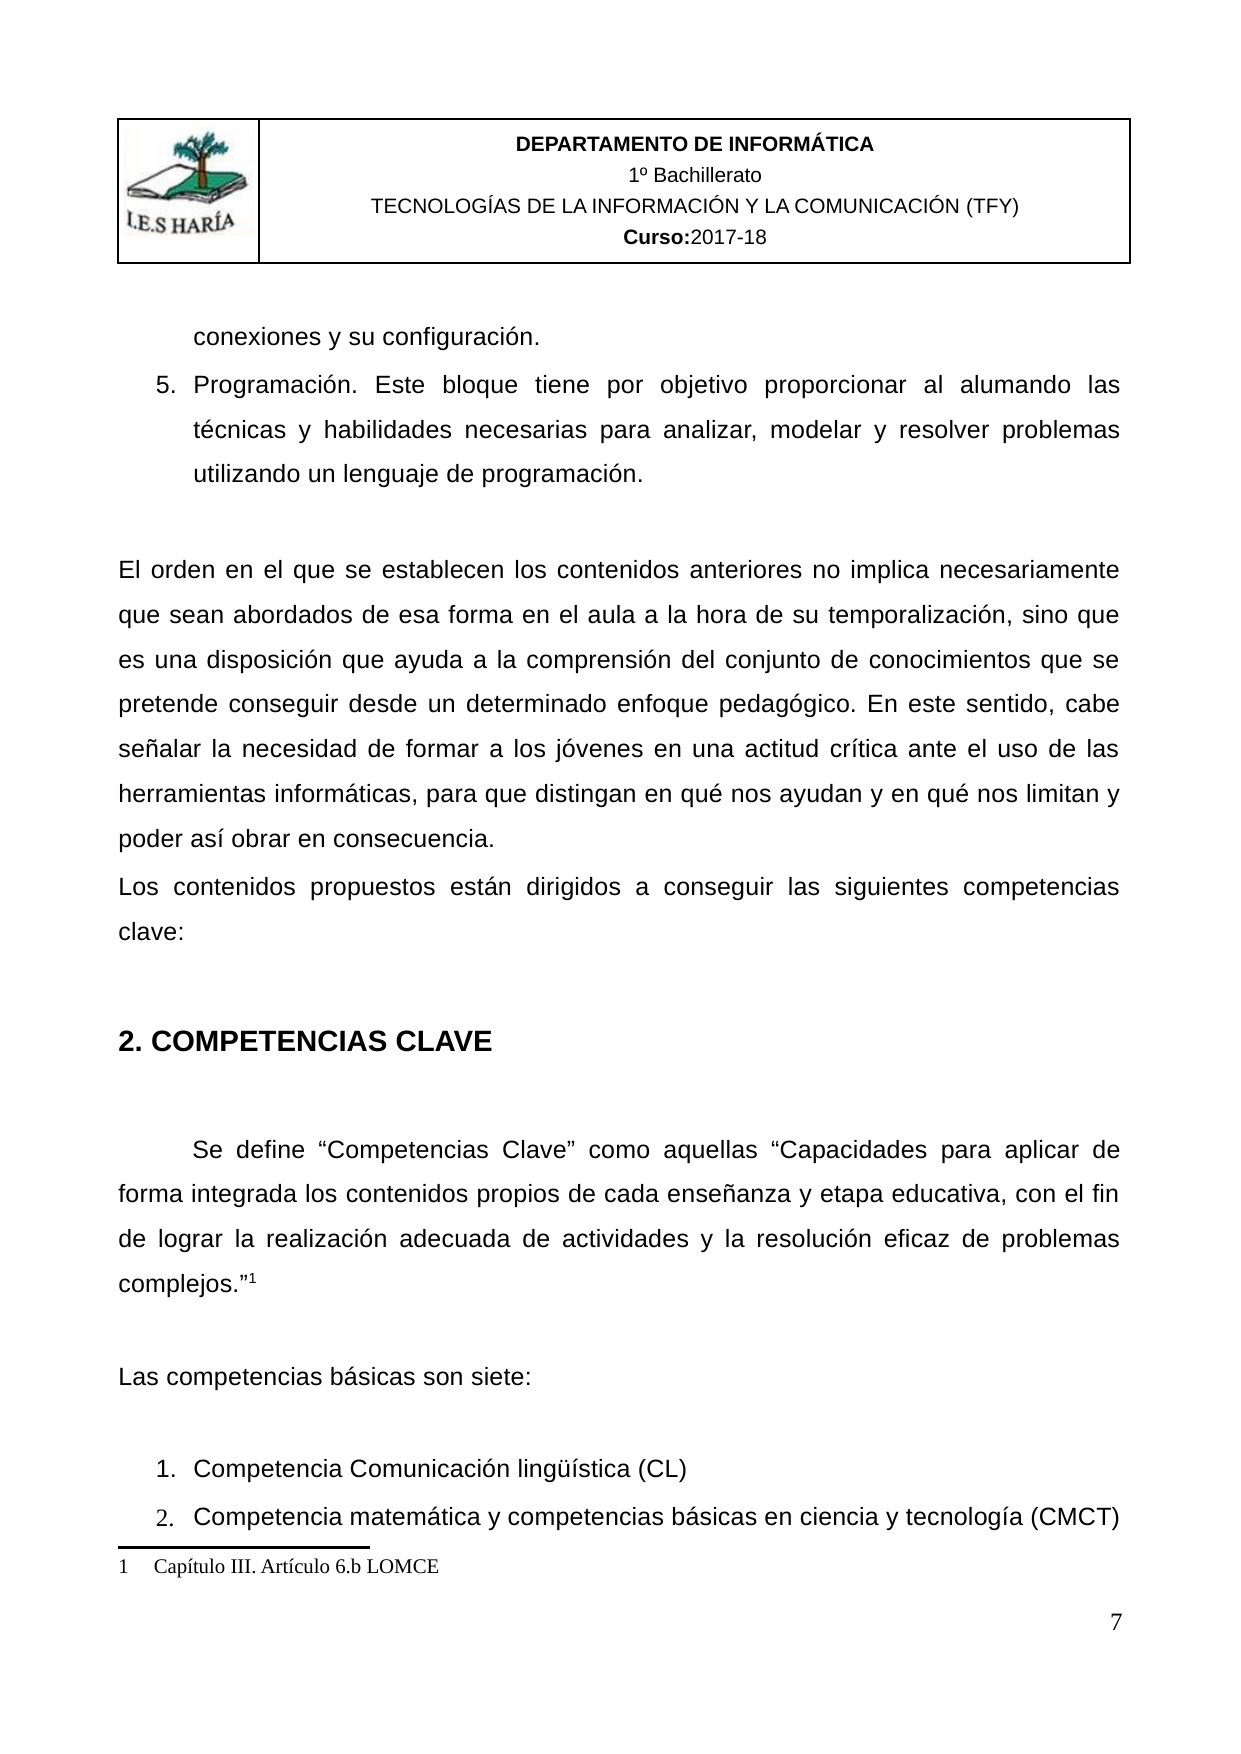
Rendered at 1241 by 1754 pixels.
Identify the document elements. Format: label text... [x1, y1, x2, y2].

list Competencia Comunicación lingüística (CL) [156, 1454, 1122, 1484]
text El orden en el que se establecen los contenidos anteriores no implica necesariamente que sean abordados de esa forma en el aula a la hora de su temporalización, sino que es una disposición que ayuda a la comprensión del conjunto de conocimientos que se pretende conseguir desde un determinado enfoque pedagógico. En este sentido, cabe señalar la necesidad de formar a los jóvenes en una actitud crítica ante el uso de las herramientas informáticas, para que distingan en qué nos ayudan y en qué nos limitan y poder así obrar en consecuencia. [118, 555, 1122, 854]
text Las competencias básicas son siete: [118, 1362, 1122, 1391]
text Capítulo III. Artículo 6.b LOMCE [118, 1553, 1122, 1578]
subtitle 2. COMPETENCIAS CLAVE [118, 1024, 1122, 1057]
text Se define “Competencias Clave” como aquellas “Capacidades para aplicar de forma integrada los contenidos propios de cada enseñanza y etapa educativa, con el fin de lograr la realización adecuada de actividades y la resolución eficaz de problemas complejos.” [118, 1134, 1122, 1299]
picture [123, 126, 254, 235]
list Programación. Este bloque tiene por objetivo proporcionar al alumando las técnicas y habilidades necesarias para analizar, modelar y resolver problemas utilizando un lenguaje de programación. [156, 370, 1122, 489]
text Los contenidos propuestos están dirigidos a conseguir las siguientes competencias clave: [118, 872, 1122, 946]
list conexiones y su configuración. [156, 322, 1122, 352]
list Competencia matemática y competencias básicas en ciencia y tecnología (CMCT) [156, 1502, 1122, 1532]
